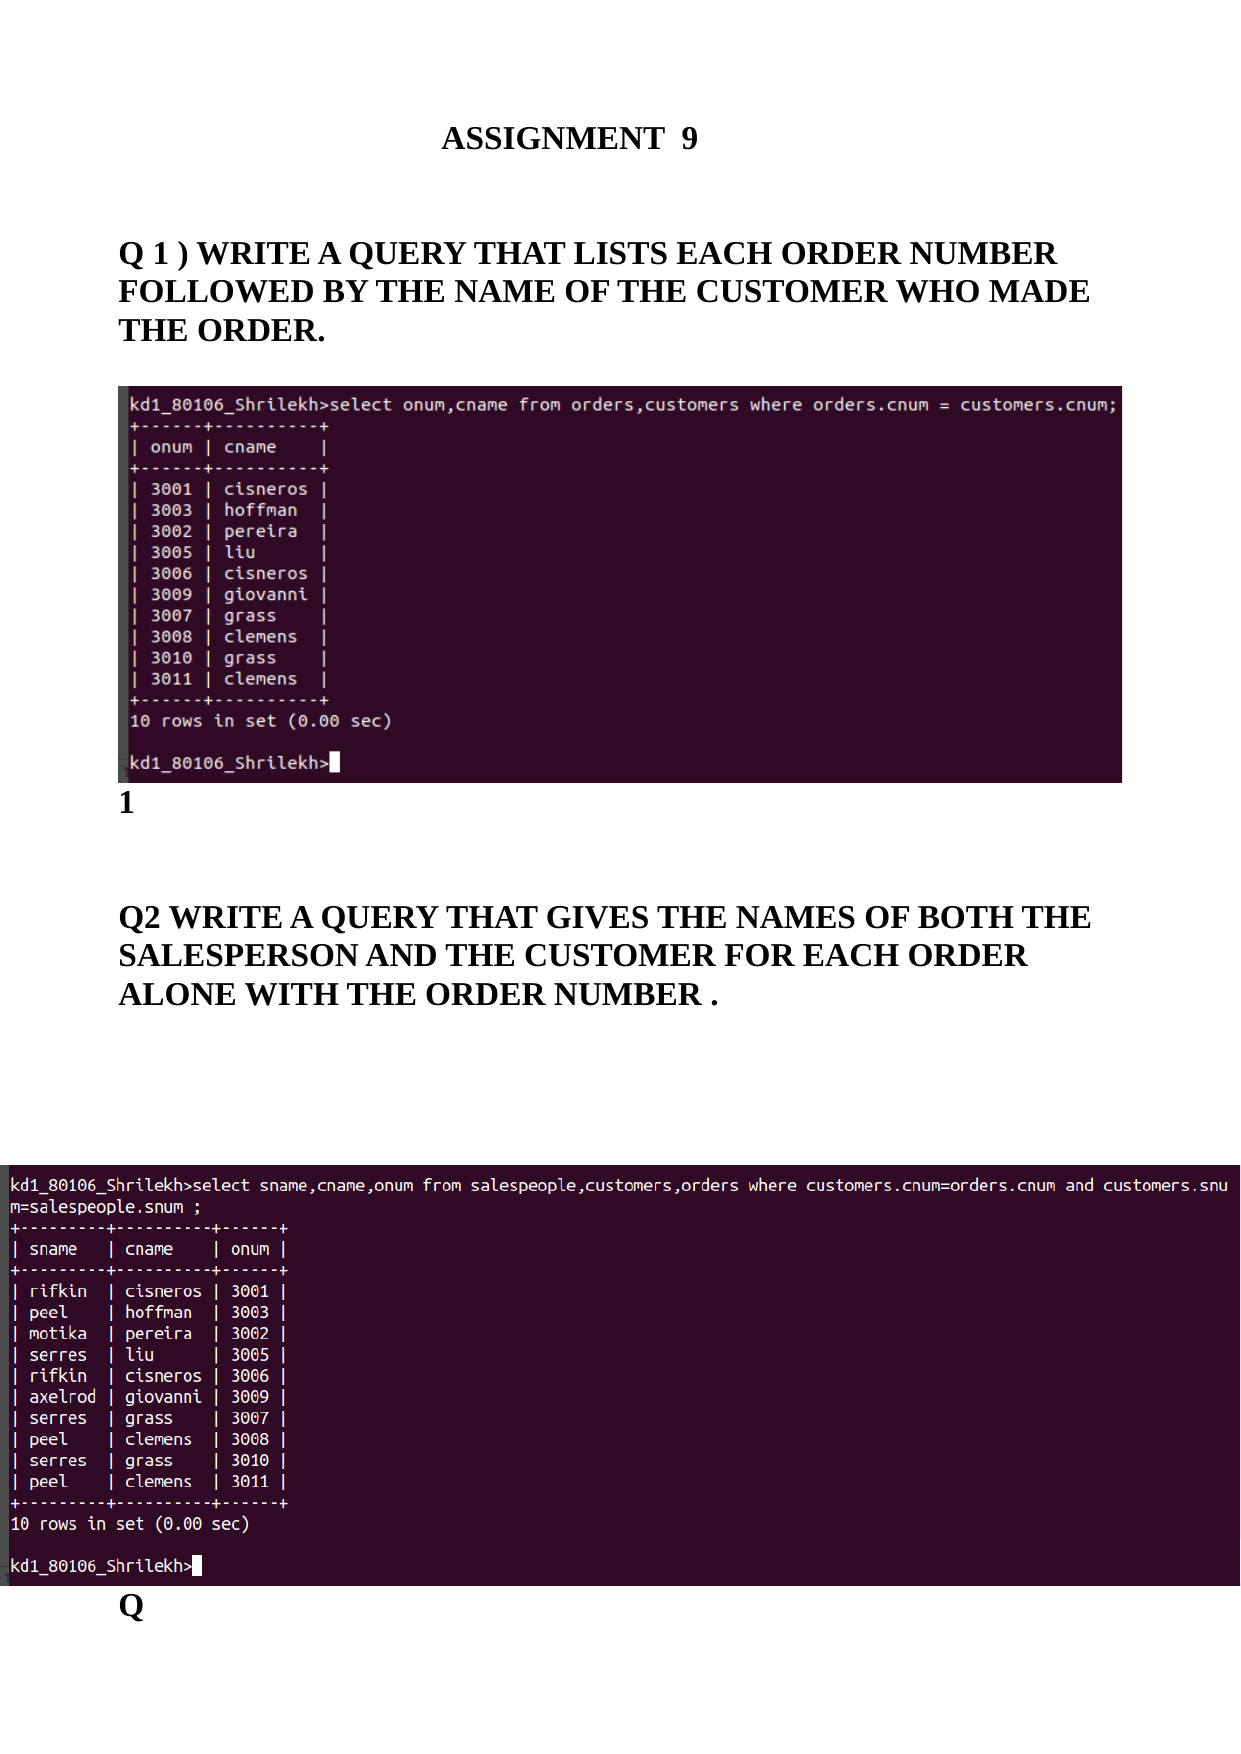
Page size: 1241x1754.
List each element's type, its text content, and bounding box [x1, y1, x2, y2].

picture [0, 1165, 1241, 1586]
text ASSIGNMENT 9 [118, 118, 1122, 156]
text Q 1 ) WRITE A QUERY THAT LISTS EACH ORDER NUMBER FOLLOWED BY THE NAME OF THE CUSTOMER WHO MADE THE ORDER. [118, 233, 1122, 348]
text Q [118, 1586, 1122, 1623]
text Q2 WRITE A QUERY THAT GIVES THE NAMES OF BOTH THE SALESPERSON AND THE CUSTOMER FOR EACH ORDER ALONE WITH THE ORDER NUMBER . [118, 897, 1122, 1012]
picture [118, 386, 1123, 783]
text 1 [118, 783, 1122, 821]
